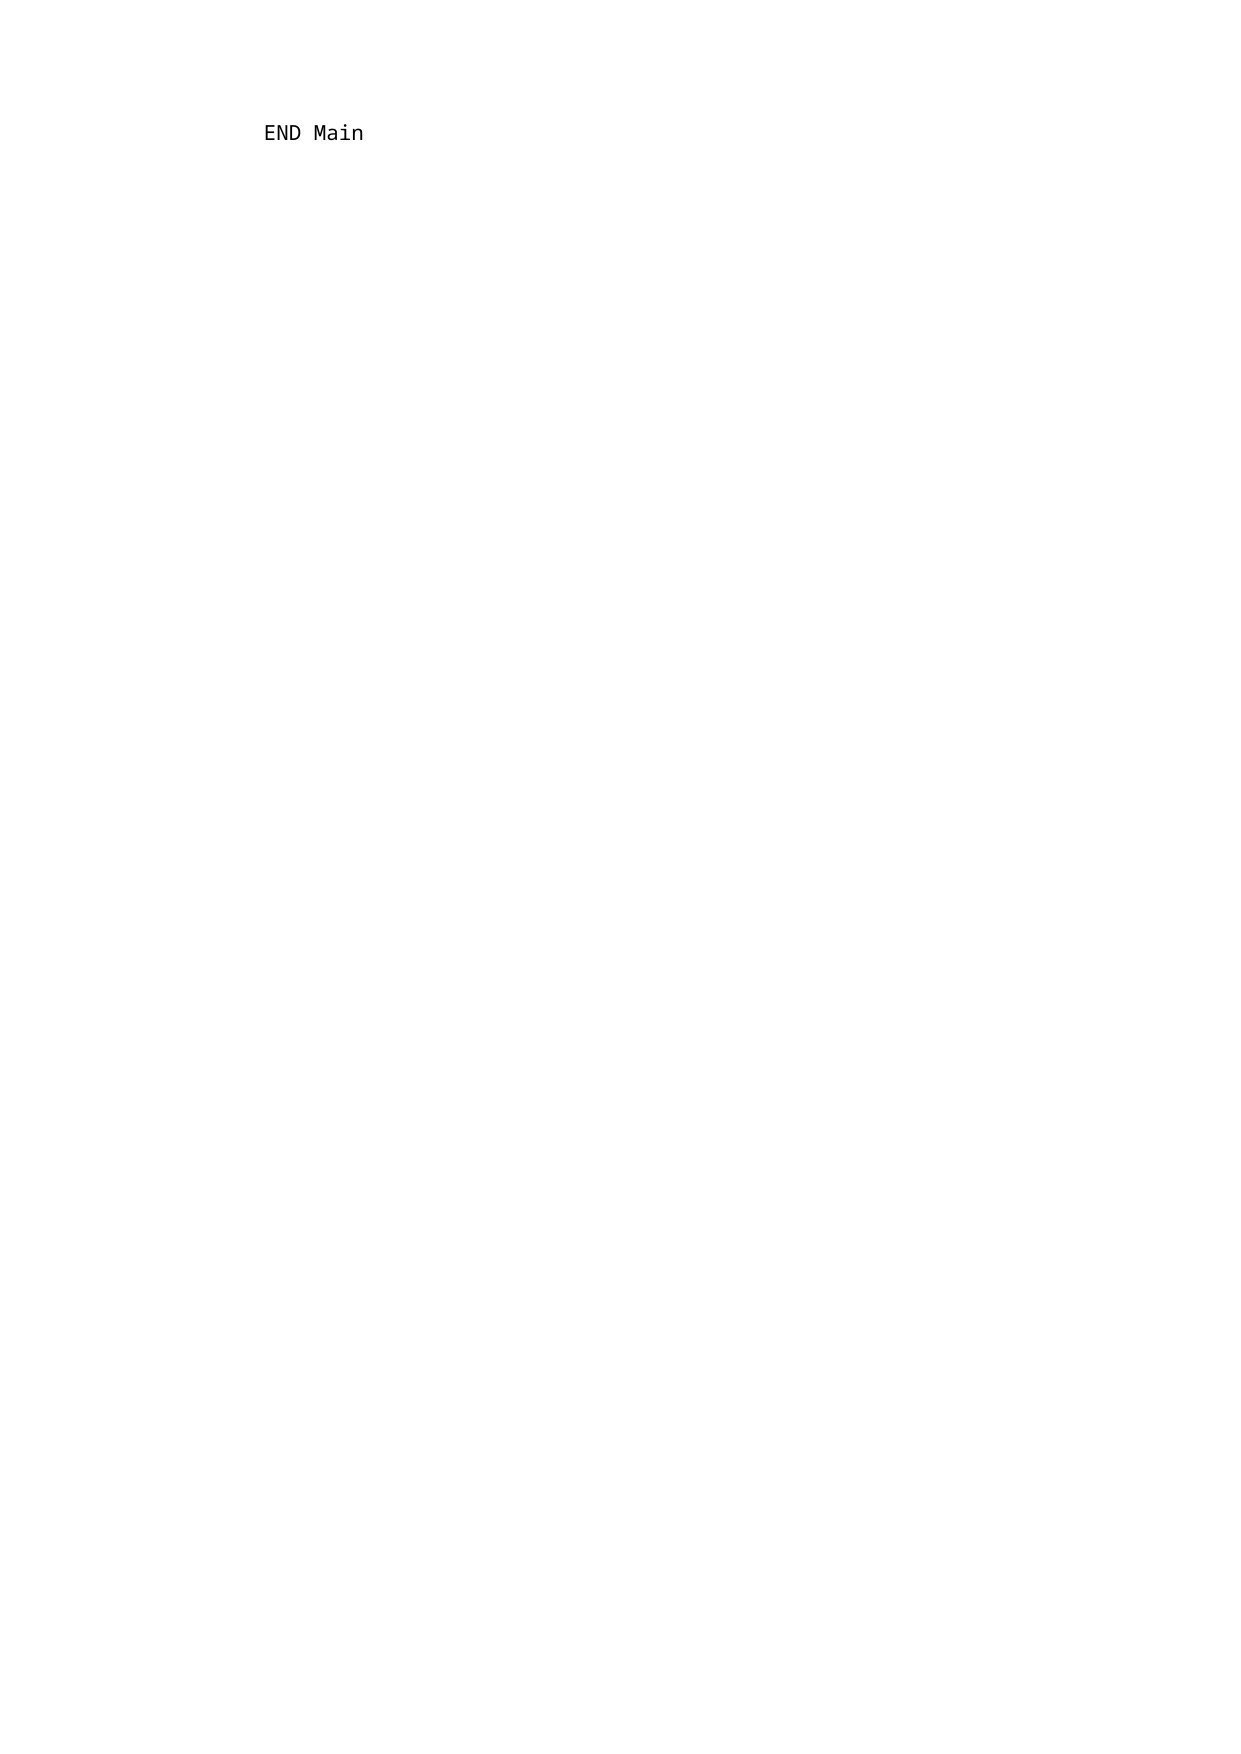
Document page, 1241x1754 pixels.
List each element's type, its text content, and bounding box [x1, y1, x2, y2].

text END Main [177, 118, 1152, 147]
